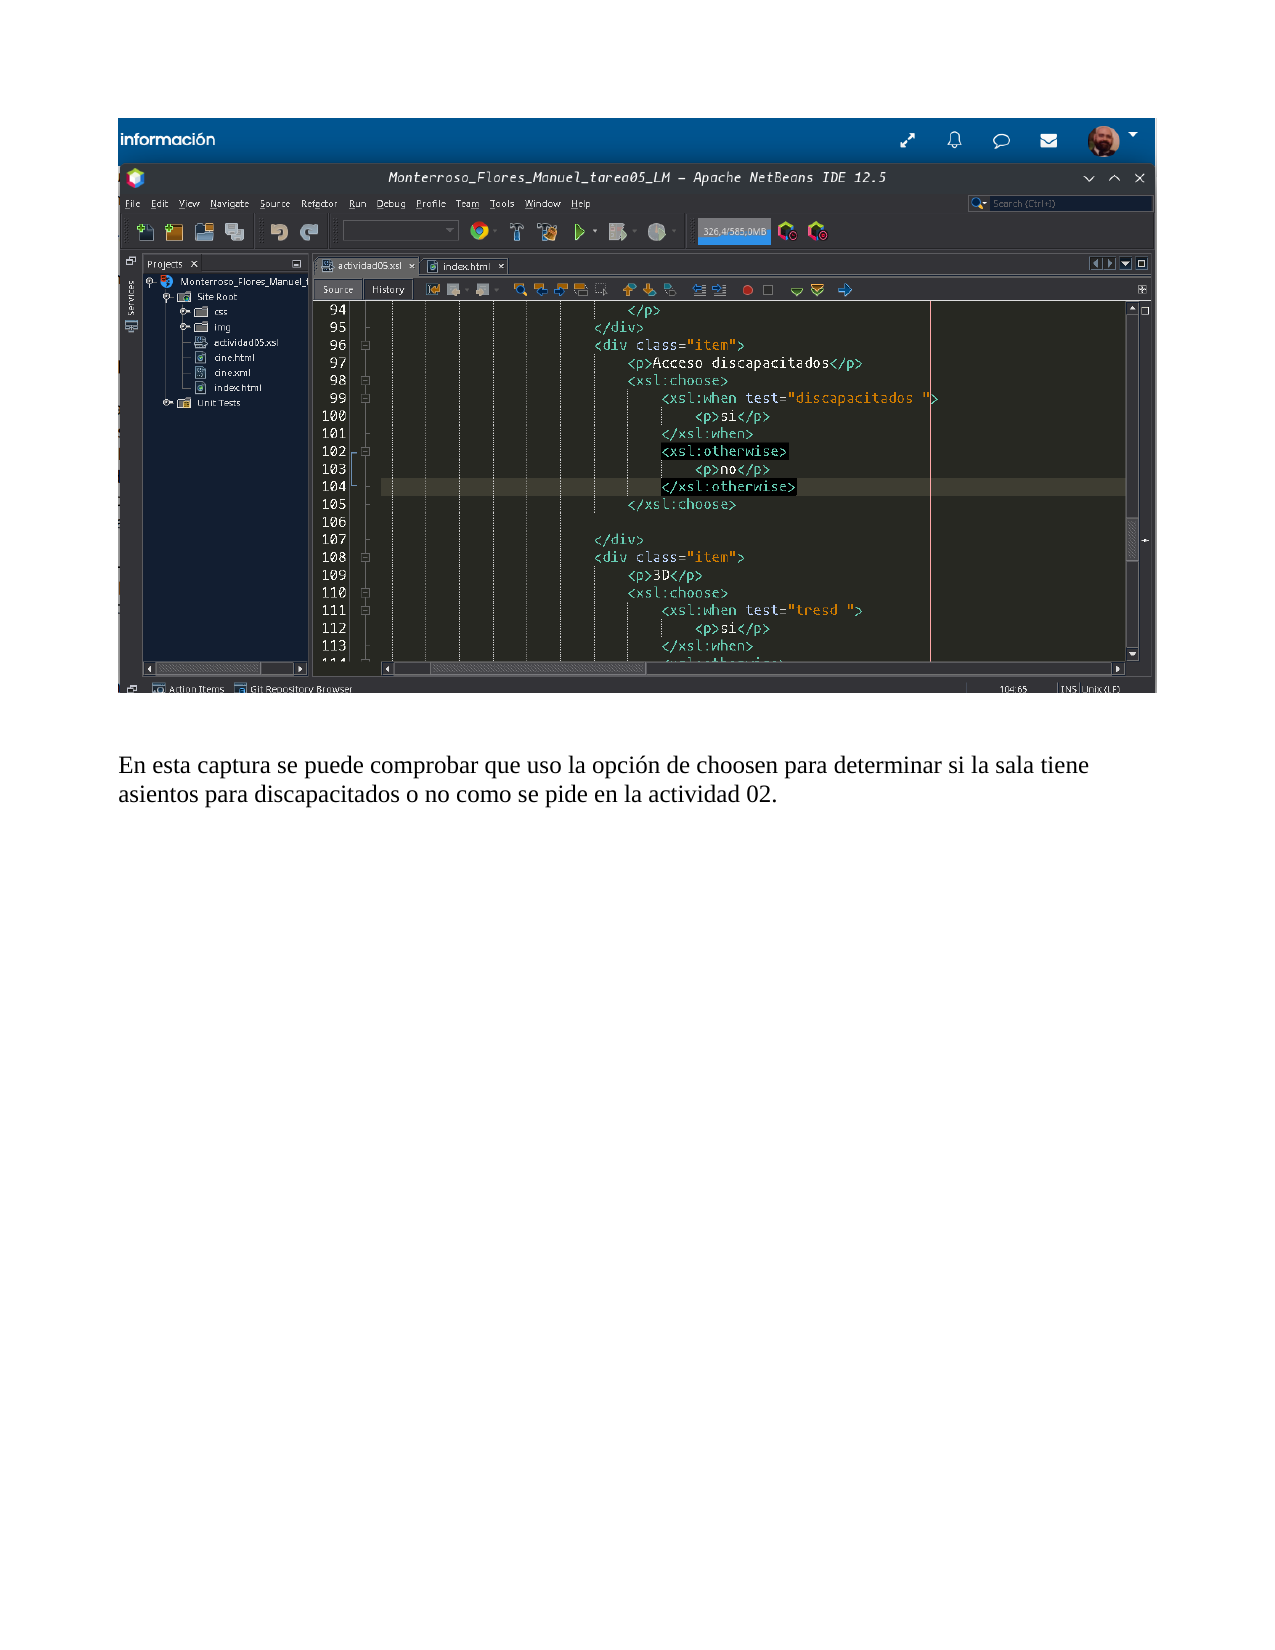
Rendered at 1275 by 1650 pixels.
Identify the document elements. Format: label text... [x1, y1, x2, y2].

table_header [118, 693, 1157, 721]
text En esta captura se puede comprobar que uso la opción de choosen para determinar si la sala tiene asientos para discapacitados o no como se pide en la actividad 02. [118, 750, 1157, 807]
picture [118, 118, 1157, 693]
